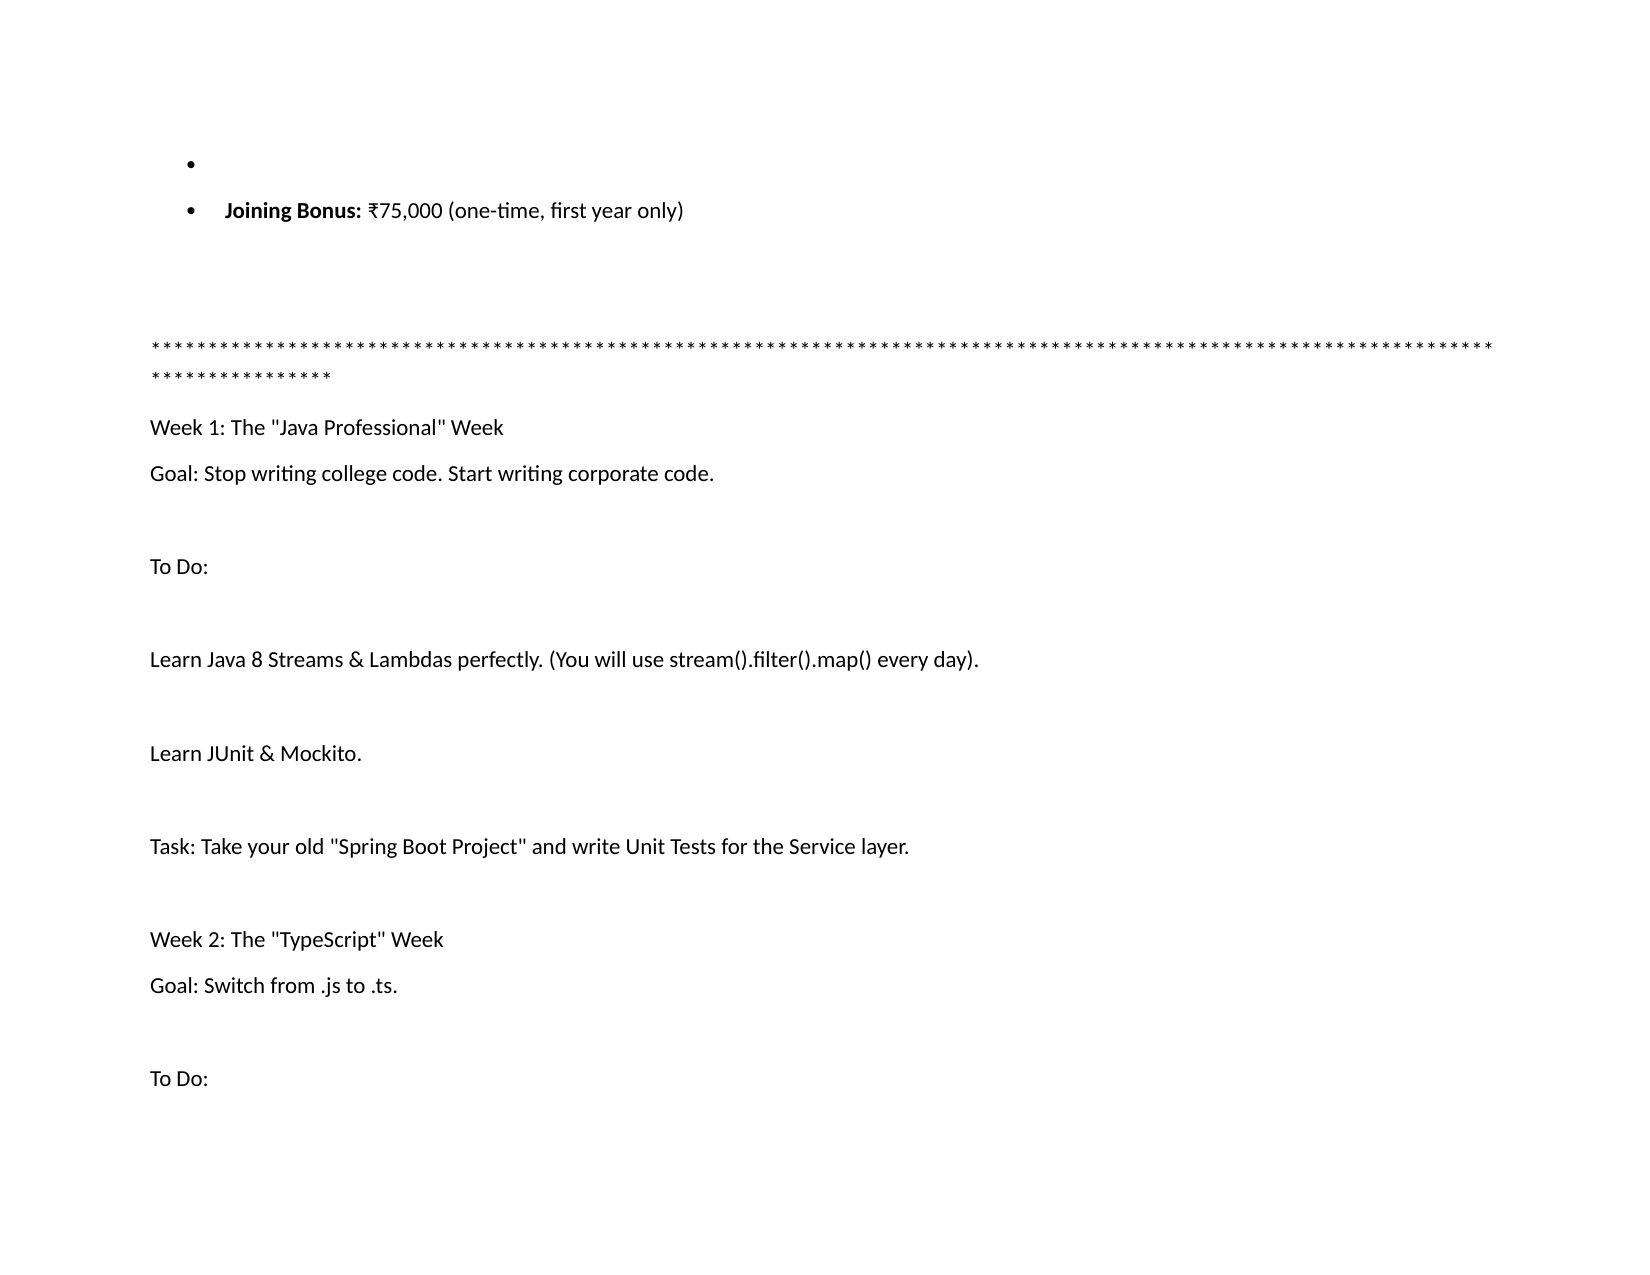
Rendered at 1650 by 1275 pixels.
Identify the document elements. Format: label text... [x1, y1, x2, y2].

text ************************************************************************************************************************************** [150, 336, 1500, 394]
text To Do: [150, 1064, 1500, 1093]
text Learn JUnit & Mockito. [150, 739, 1500, 767]
text Goal: Stop writing college code. Start writing corporate code. [150, 459, 1500, 487]
list Joining Bonus: ₹75,000 (one-time, first year only) [187, 197, 1500, 224]
text Task: Take your old "Spring Boot Project" and write Unit Tests for the Service layer. [150, 832, 1500, 860]
text Goal: Switch from .js to .ts. [150, 971, 1500, 999]
text Week 1: The "Java Professional" Week [150, 413, 1500, 441]
text Learn Java 8 Streams & Lambdas perfectly. (You will use stream().filter().map() every day). [150, 646, 1500, 673]
text To Do: [150, 552, 1500, 580]
text Week 2: The "TypeScript" Week [150, 925, 1500, 953]
